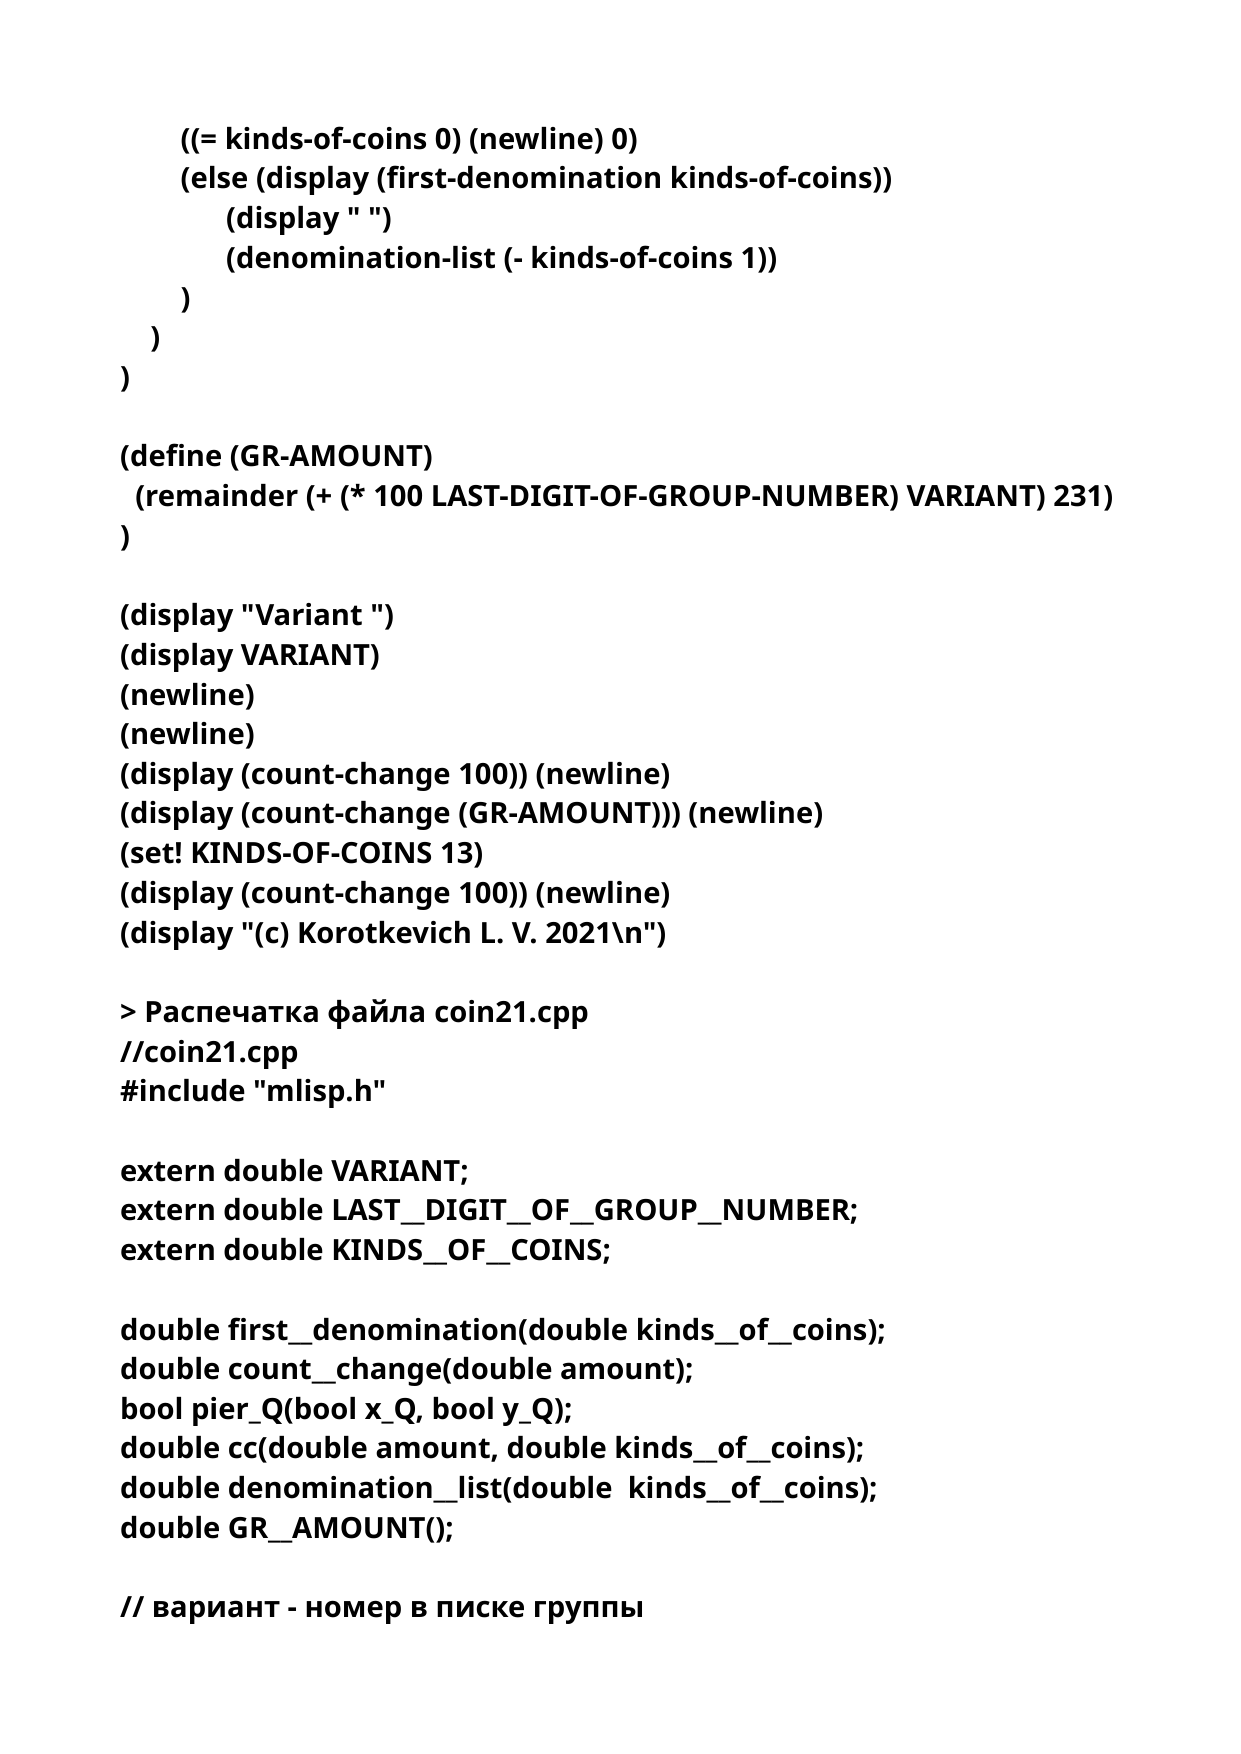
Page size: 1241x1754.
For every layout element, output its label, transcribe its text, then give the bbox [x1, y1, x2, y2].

text (set! KINDS-OF-COINS 13) [120, 832, 1120, 872]
text (else (display (first-denomination kinds-of-coins)) [120, 158, 1120, 197]
text ) [120, 515, 1120, 555]
text double GR__AMOUNT(); [120, 1507, 1120, 1547]
text (remainder (+ (* 100 LAST-DIGIT-OF-GROUP-NUMBER) VARIANT) 231) [120, 475, 1120, 515]
text ((= kinds-of-coins 0) (newline) 0) [120, 118, 1120, 158]
text (denomination-list (- kinds-of-coins 1)) [120, 237, 1120, 277]
text (display "Variant ") [120, 594, 1120, 634]
text ) [120, 356, 1120, 396]
text (display VARIANT) [120, 634, 1120, 674]
text extern double KINDS__OF__COINS; [120, 1229, 1120, 1269]
text > Распечатка файла coin21.cpp [120, 991, 1120, 1031]
text //coin21.cpp [120, 1031, 1120, 1071]
text (display "(c) Korotkevich L. V. 2021\n") [120, 912, 1120, 952]
text bool pier_Q(bool x_Q, bool y_Q); [120, 1388, 1120, 1428]
text (display (count-change 100)) (newline) [120, 872, 1120, 912]
text double cc(double amount, double kinds__of__coins); [120, 1428, 1120, 1467]
text (display " ") [120, 197, 1120, 237]
text (newline) [120, 713, 1120, 753]
text // вариант - номер в писке группы [120, 1587, 1120, 1626]
text double count__change(double amount); [120, 1348, 1120, 1388]
text (define (GR-AMOUNT) [120, 436, 1120, 475]
text (display (count-change 100)) (newline) [120, 753, 1120, 793]
text (newline) [120, 674, 1120, 713]
text double denomination__list(double kinds__of__coins); [120, 1467, 1120, 1507]
text extern double LAST__DIGIT__OF__GROUP__NUMBER; [120, 1190, 1120, 1229]
text ) [120, 277, 1120, 317]
text (display (count-change (GR-AMOUNT))) (newline) [120, 793, 1120, 832]
text #include "mlisp.h" [120, 1071, 1120, 1110]
text extern double VARIANT; [120, 1150, 1120, 1190]
text double first__denomination(double kinds__of__coins); [120, 1309, 1120, 1348]
text ) [120, 317, 1120, 356]
